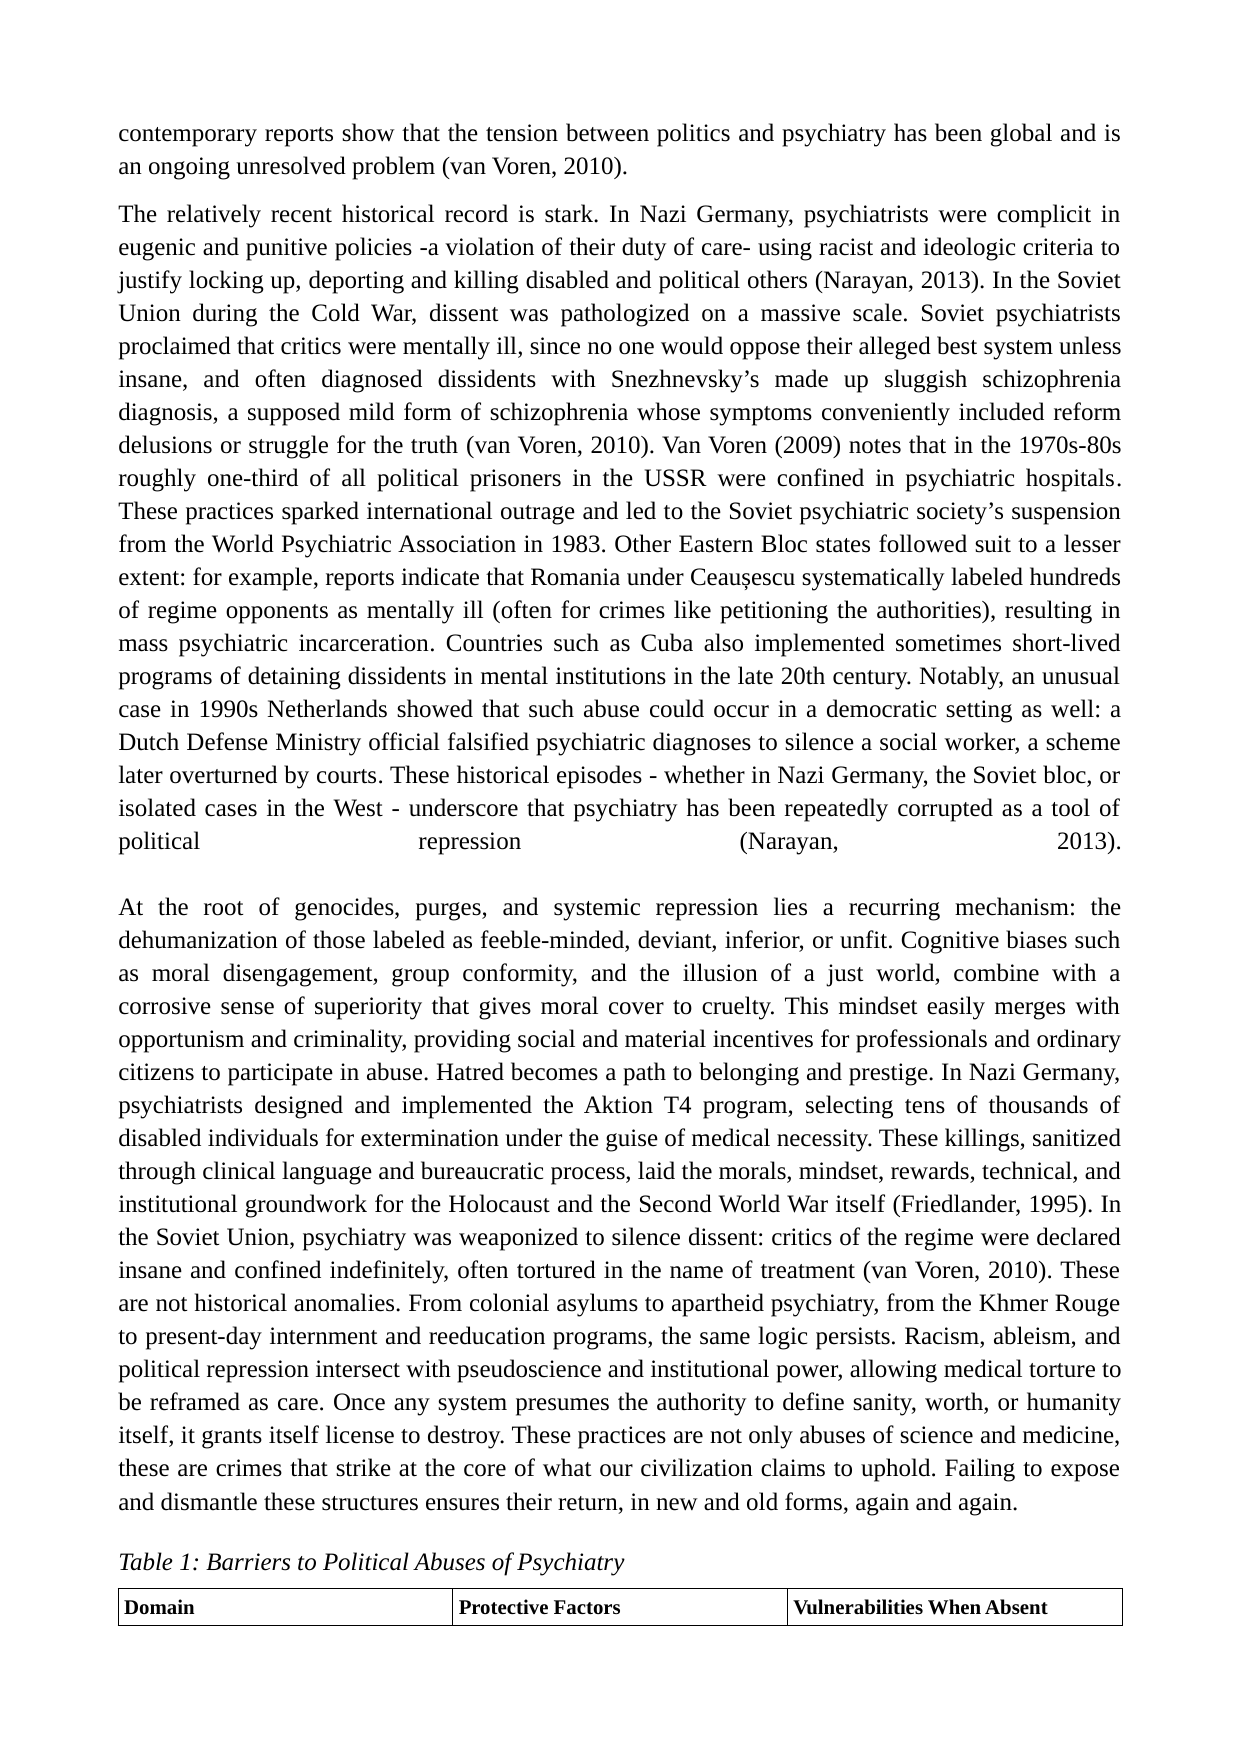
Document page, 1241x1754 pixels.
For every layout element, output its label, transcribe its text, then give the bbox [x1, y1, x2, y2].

text contemporary reports show that the tension between politics and psychiatry has been global and is an ongoing unresolved problem (van Voren, 2010). [118, 118, 1122, 180]
table_header Protective Factors [453, 1589, 787, 1624]
table_header Vulnerabilities When Absent [788, 1589, 1122, 1624]
text Table 1: Barriers to Political Abuses of Psychiatry [118, 1547, 1122, 1575]
table_header Domain [119, 1589, 452, 1624]
text The relatively recent historical record is stark. In Nazi Germany, psychiatrists were complicit in eugenic and punitive policies -a violation of their duty of care- using racist and ideologic criteria to justify locking up, deporting and killing disabled and political others (Narayan, 2013). In the Soviet Union during the Cold War, dissent was pathologized on a massive scale. Soviet psychiatrists proclaimed that critics were mentally ill, since no one would oppose their alleged best system unless insane, and often diagnosed dissidents with Snezhnevsky’s made up sluggish schizophrenia diagnosis, a supposed mild form of schizophrenia whose symptoms conveniently included reform delusions or struggle for the truth​ (van Voren, 2010). Van Voren (2009) notes that in the 1970s-80s roughly one‐third of all political prisoners in the USSR were confined in psychiatric hospitals​. These practices sparked international outrage and led to the Soviet psychiatric society’s suspension from the World Psychiatric Association in 1983. Other Eastern Bloc states followed suit to a lesser extent: for example, reports indicate that Romania under Ceaușescu systematically labeled hundreds of regime opponents as mentally ill (often for crimes like petitioning the authorities), resulting in mass psychiatric incarceration​. Countries such as Cuba also implemented sometimes short-lived programs of detaining dissidents in mental institutions in the late 20th century. Notably, an unusual case in 1990s Netherlands showed that such abuse could occur in a democratic setting as well: a Dutch Defense Ministry official falsified psychiatric diagnoses to silence a social worker, a scheme later overturned by courts​. These historical episodes - whether in Nazi Germany, the Soviet bloc, or isolated cases in the West - underscore that psychiatry has been repeatedly corrupted as a tool of political repression (Narayan, 2013). At the root of genocides, purges, and systemic repression lies a recurring mechanism: the dehumanization of those labeled as feeble-minded, deviant, inferior, or unfit. Cognitive biases such as moral disengagement, group conformity, and the illusion of a just world, combine with a corrosive sense of superiority that gives moral cover to cruelty. This mindset easily merges with opportunism and criminality, providing social and material incentives for professionals and ordinary citizens to participate in abuse. Hatred becomes a path to belonging and prestige. In Nazi Germany, psychiatrists designed and implemented the Aktion T4 program, selecting tens of thousands of disabled individuals for extermination under the guise of medical necessity. These killings, sanitized through clinical language and bureaucratic process, laid the morals, mindset, rewards, technical, and institutional groundwork for the Holocaust and the Second World War itself (Friedlander, 1995). In the Soviet Union, psychiatry was weaponized to silence dissent: critics of the regime were declared insane and confined indefinitely, often tortured in the name of treatment (van Voren, 2010). These are not historical anomalies. From colonial asylums to apartheid psychiatry, from the Khmer Rouge to present-day internment and reeducation programs, the same logic persists. Racism, ableism, and political repression intersect with pseudoscience and institutional power, allowing medical torture to be reframed as care. Once any system presumes the authority to define sanity, worth, or humanity itself, it grants itself license to destroy. These practices are not only abuses of science and medicine, these are crimes that strike at the core of what our civilization claims to uphold. Failing to expose and dismantle these structures ensures their return, in new and old forms, again and again. [118, 199, 1122, 1515]
